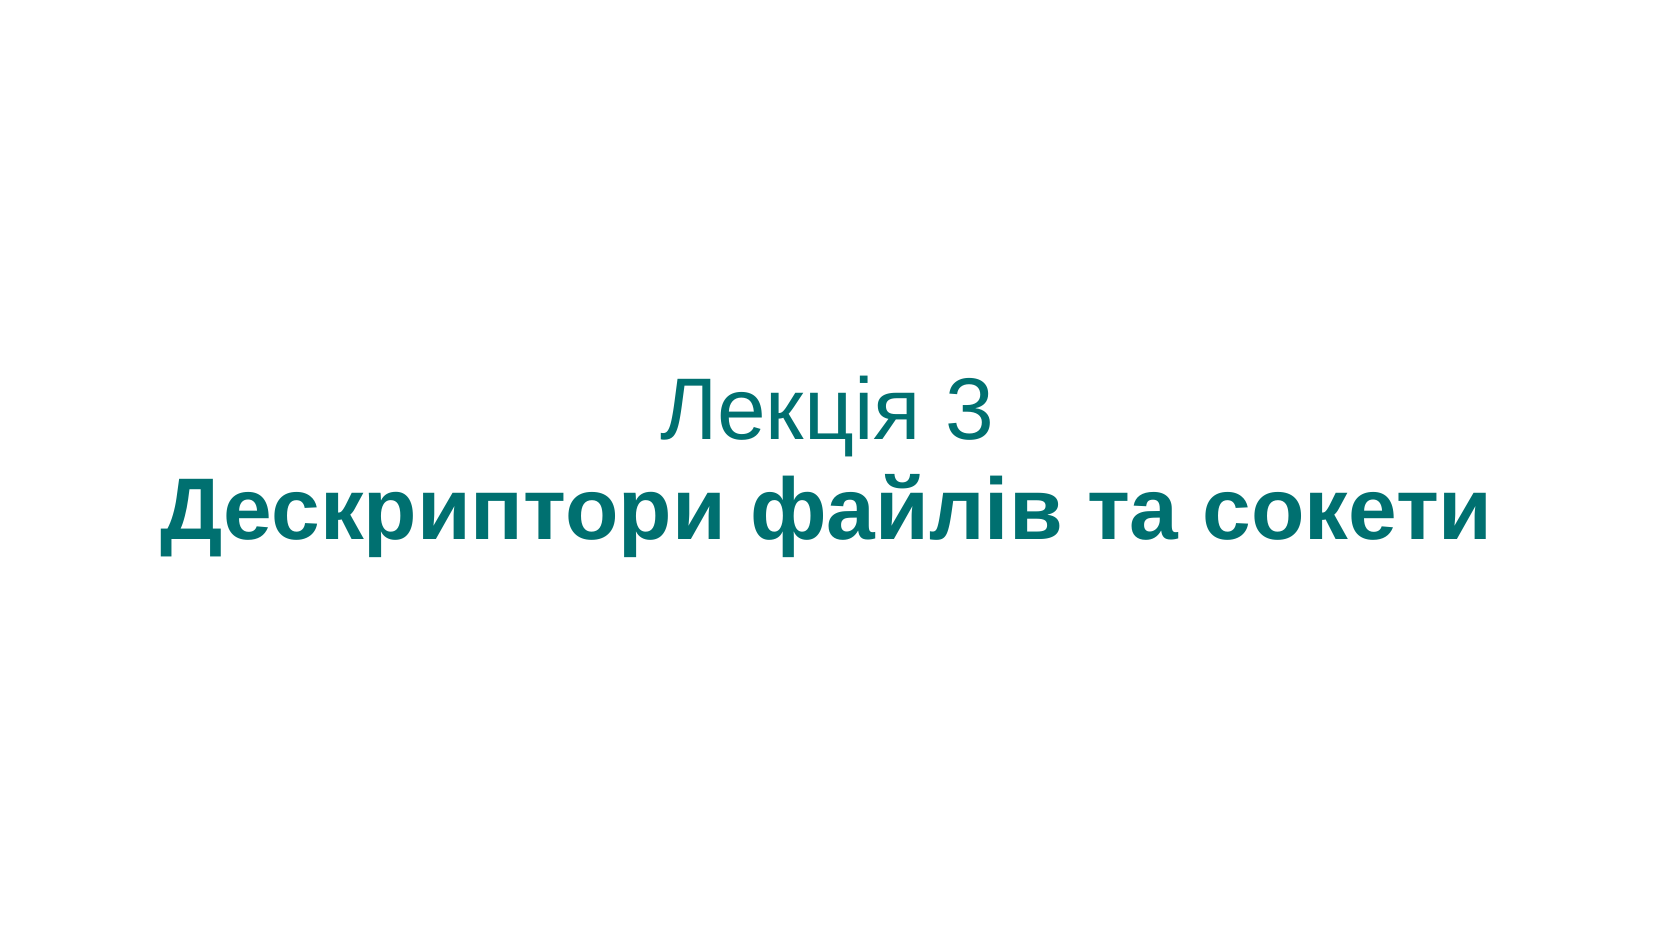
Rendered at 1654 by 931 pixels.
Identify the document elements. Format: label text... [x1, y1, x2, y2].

table_header Лекція 3 Дескриптори файлів та сокети [12, 0, 1642, 915]
